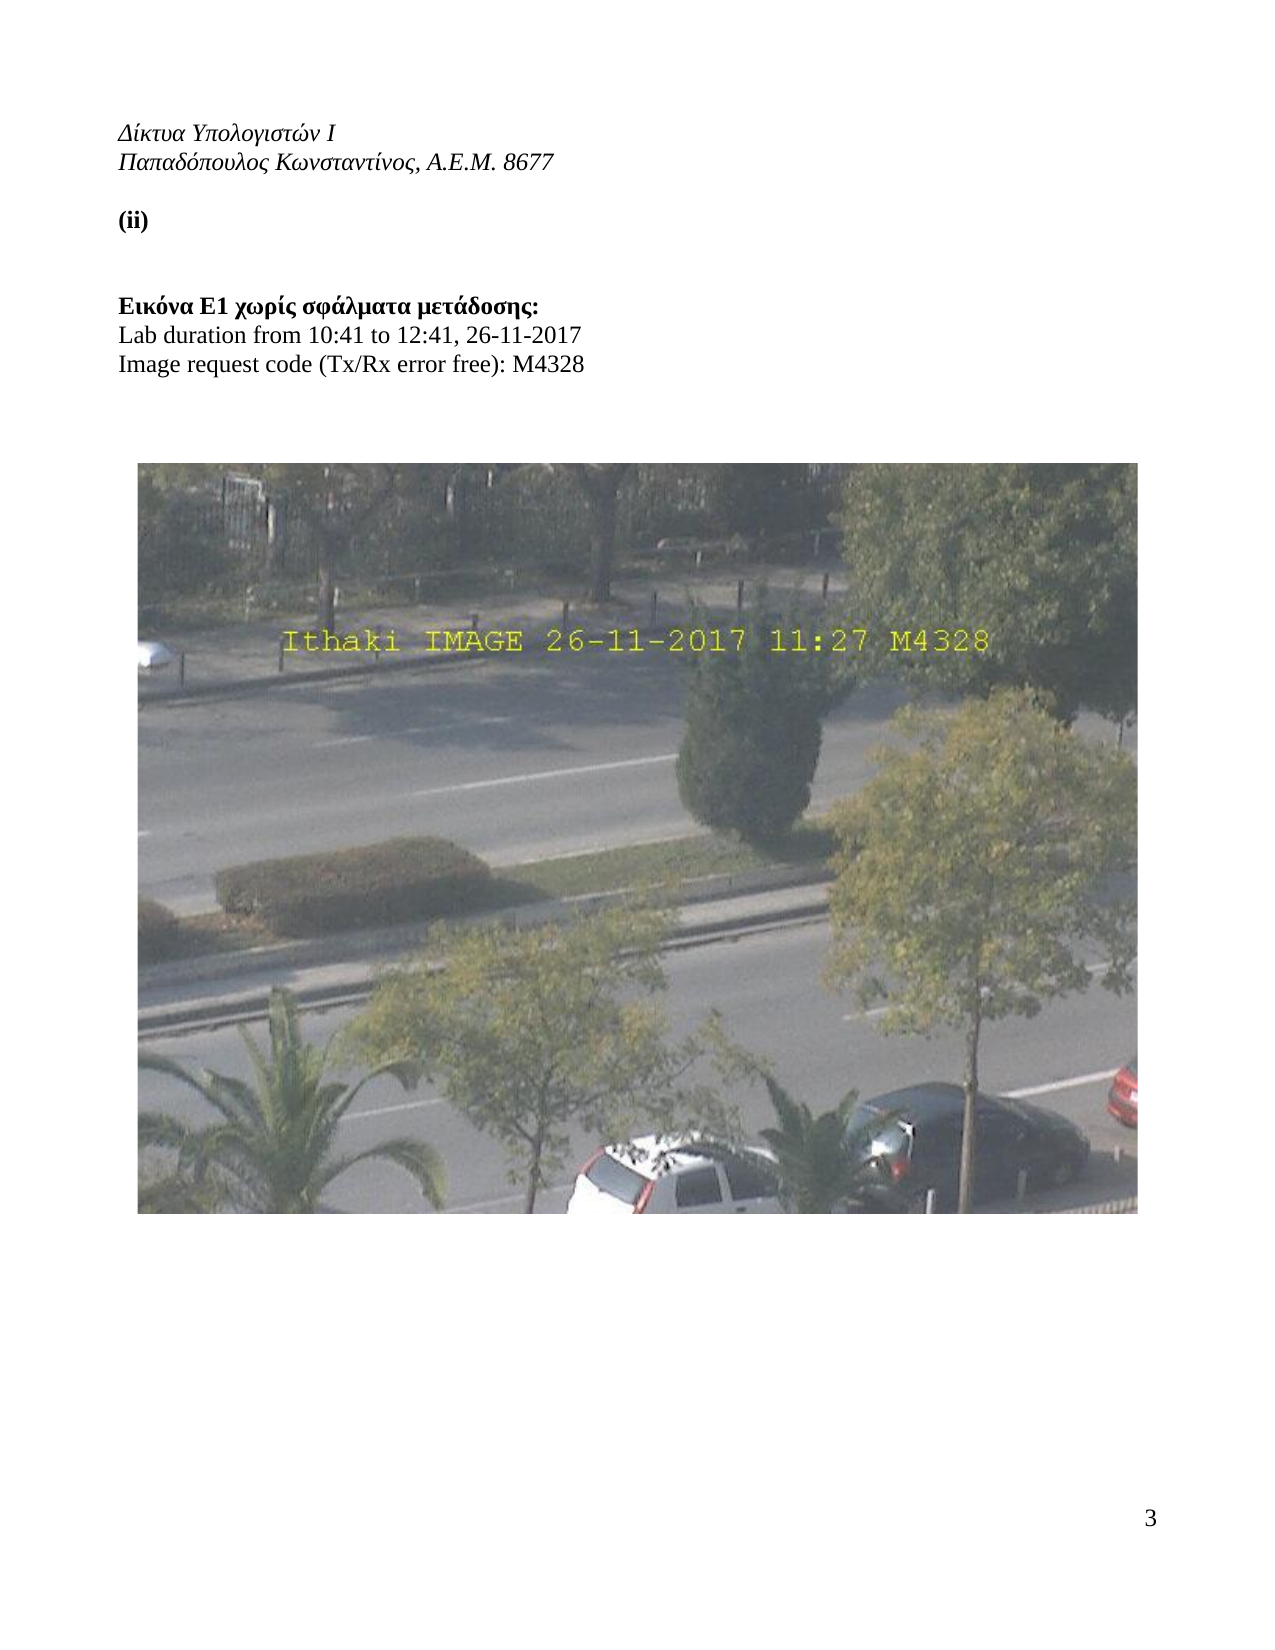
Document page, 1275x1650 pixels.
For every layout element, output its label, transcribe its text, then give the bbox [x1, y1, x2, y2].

text Lab duration from 10:41 to 12:41, 26-11-2017 [118, 320, 1157, 349]
text (ii) [118, 205, 1157, 234]
text Εικόνα Ε1 χωρίς σφάλματα μετάδοσης: [118, 291, 1157, 320]
picture [137, 463, 1138, 1214]
text Image request code (Tx/Rx error free): M4328 [118, 349, 1157, 378]
